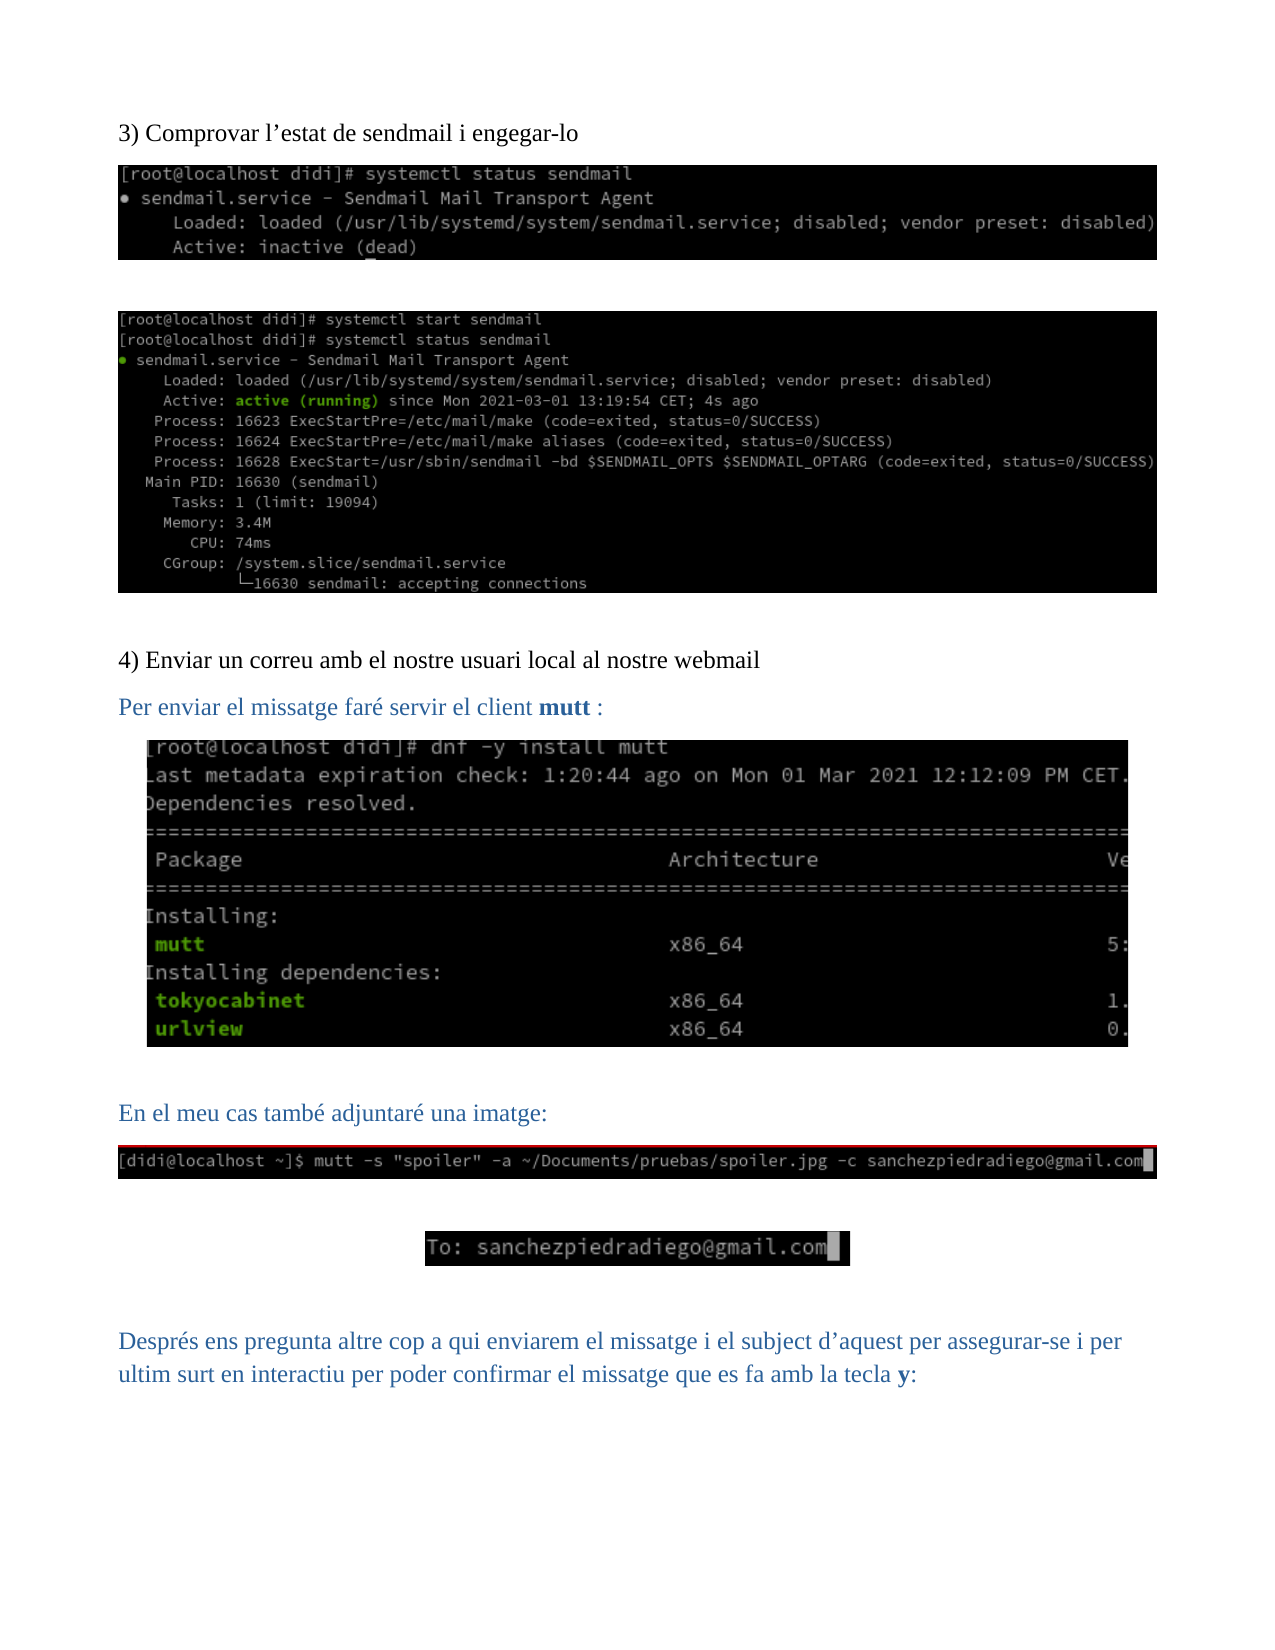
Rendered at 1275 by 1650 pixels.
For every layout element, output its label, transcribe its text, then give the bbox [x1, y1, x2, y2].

text Per enviar el missatge faré servir el client mutt : [118, 692, 1157, 721]
text Després ens pregunta altre cop a qui enviarem el missatge i el subject d’aquest per assegurar-se i per ultim surt en interactiu per poder confirmar el missatge que es fa amb la tecla y: [118, 1326, 1157, 1388]
picture [118, 1145, 1157, 1179]
text En el meu cas també adjuntaré una imatge: [118, 1098, 1157, 1127]
text 3) Comprovar l’estat de sendmail i engegar-lo [118, 118, 1157, 147]
picture [118, 311, 1157, 593]
text 4) Enviar un correu amb el nostre usuari local al nostre webmail [118, 645, 1157, 674]
picture [118, 165, 1157, 260]
picture [146, 740, 1129, 1047]
picture [425, 1231, 851, 1266]
